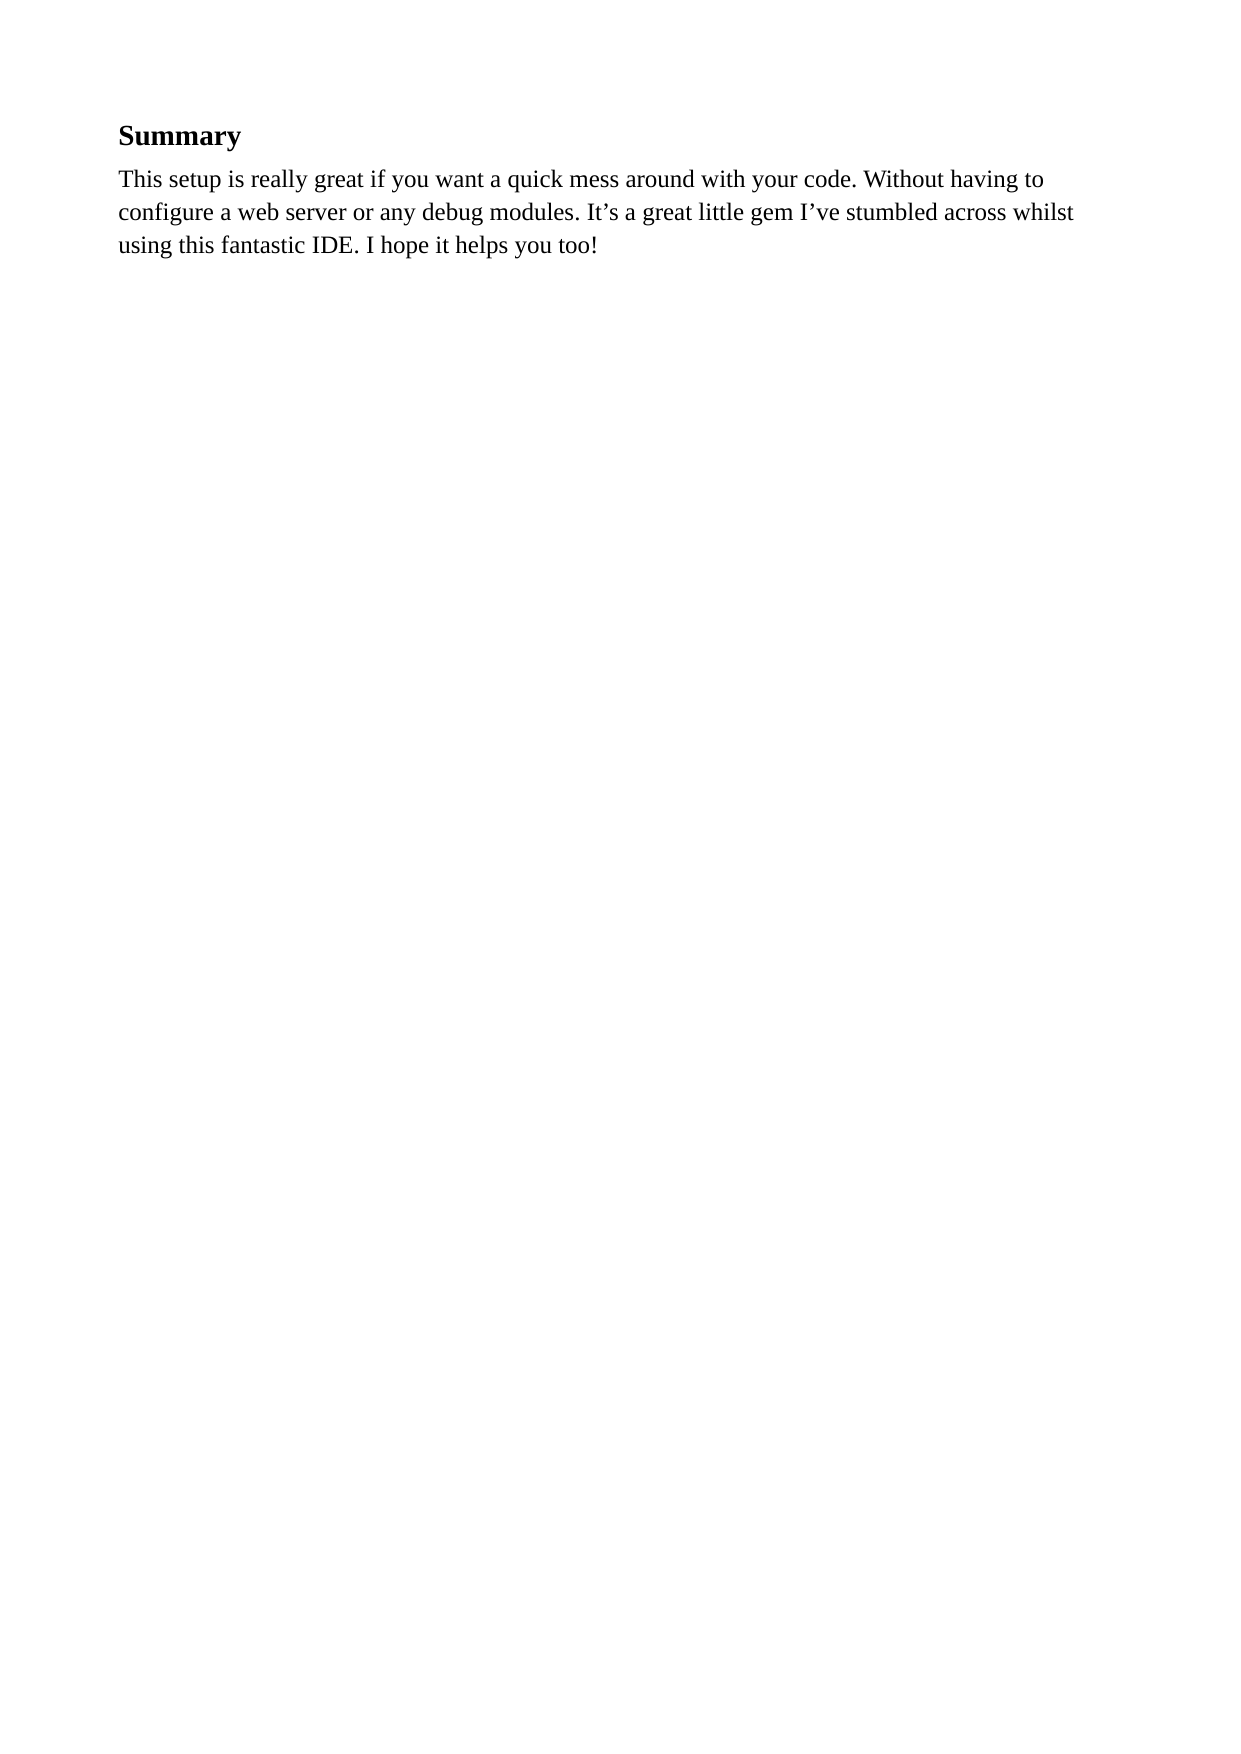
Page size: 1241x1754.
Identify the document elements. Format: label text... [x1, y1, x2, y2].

text This setup is really great if you want a quick mess around with your code. Without having to configure a web server or any debug modules. It’s a great little gem I’ve stumbled across whilst using this fantastic IDE. I hope it helps you too! [118, 164, 1122, 259]
subtitle Summary [118, 118, 1122, 152]
